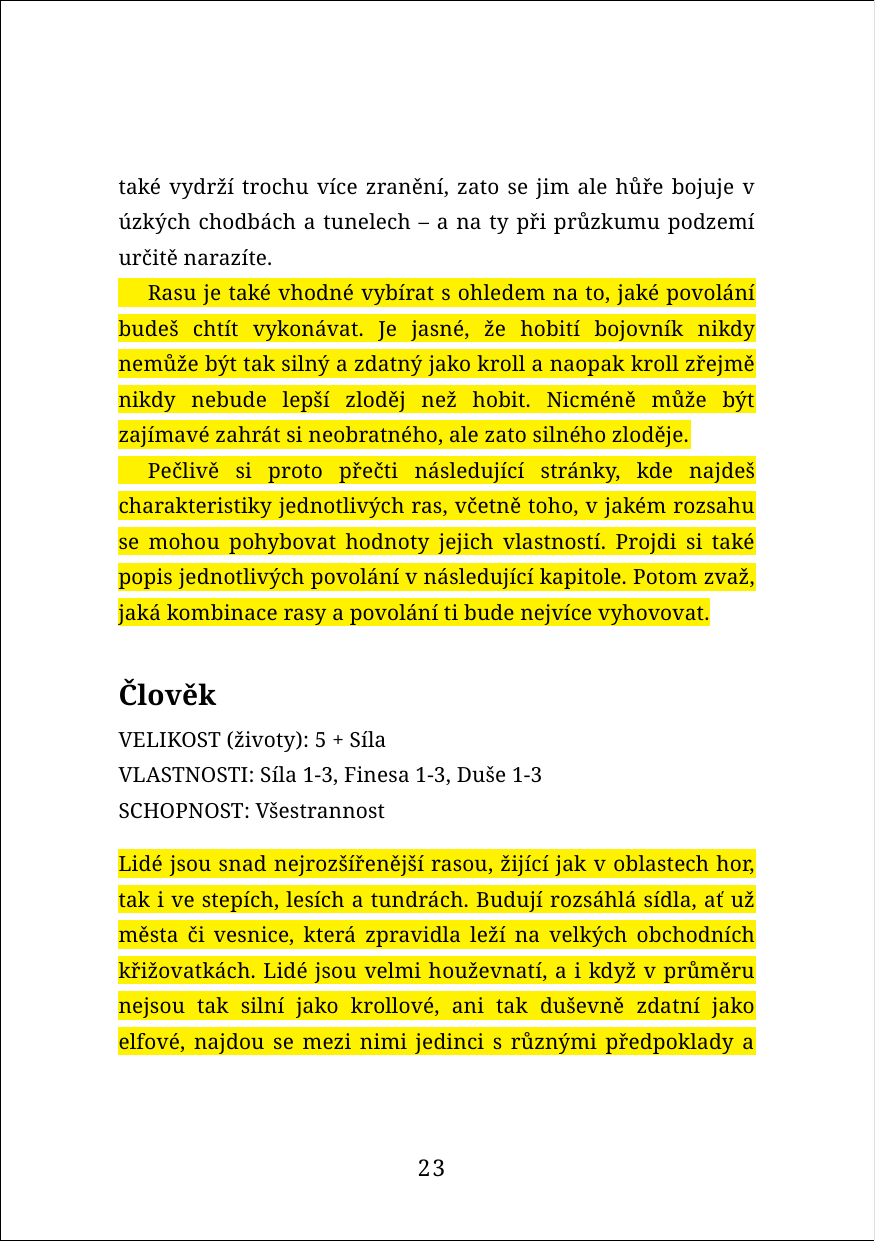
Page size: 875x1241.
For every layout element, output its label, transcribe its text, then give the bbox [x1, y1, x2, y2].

text Lidé jsou snad nejrozšířenější rasou, žijící jak v oblastech hor, tak i ve stepích, lesích a tundrách. Budují rozsáhlá sídla, ať už města či vesnice, která zpravidla leží na velkých obchodních křižovatkách. Lidé jsou velmi houževnatí, a i když v průměru nejsou tak silní jako krollové, ani tak duševně zdatní jako elfové, najdou se mezi nimi jedinci s různými předpoklady a [118, 849, 756, 1055]
text také vydrží trochu více zranění, zato se jim ale hůře bojuje v úzkých chodbách a tunelech – a na ty při průzkumu podzemí určitě narazíte. Rasu je také vhodné vybírat s ohledem na to, jaké povolání budeš chtít vykonávat. Je jasné, že hobití bojovník nikdy nemůže být tak silný a zdatný jako kroll a naopak kroll zřejmě nikdy nebude lepší zloděj než hobit. Nicméně může být zajímavé zahrát si neobratného, ale zato silného zloděje. Pečlivě si proto přečti následující stránky, kde najdeš charakteristiky jednotlivých ras, včetně toho, v jakém rozsahu se mohou pohybovat hodnoty jejich vlastností. Projdi si také popis jednotlivých povolání v následující kapitole. Potom zvaž, jaká kombinace rasy a povolání ti bude nejvíce vyhovovat. [118, 172, 756, 626]
text VELIKOST (životy): 5 + Síla VLASTNOSTI: Síla 1-3, Finesa 1-3, Duše 1-3 SCHOPNOST: Všestrannost [118, 725, 756, 824]
subtitle Člověk [118, 675, 756, 713]
